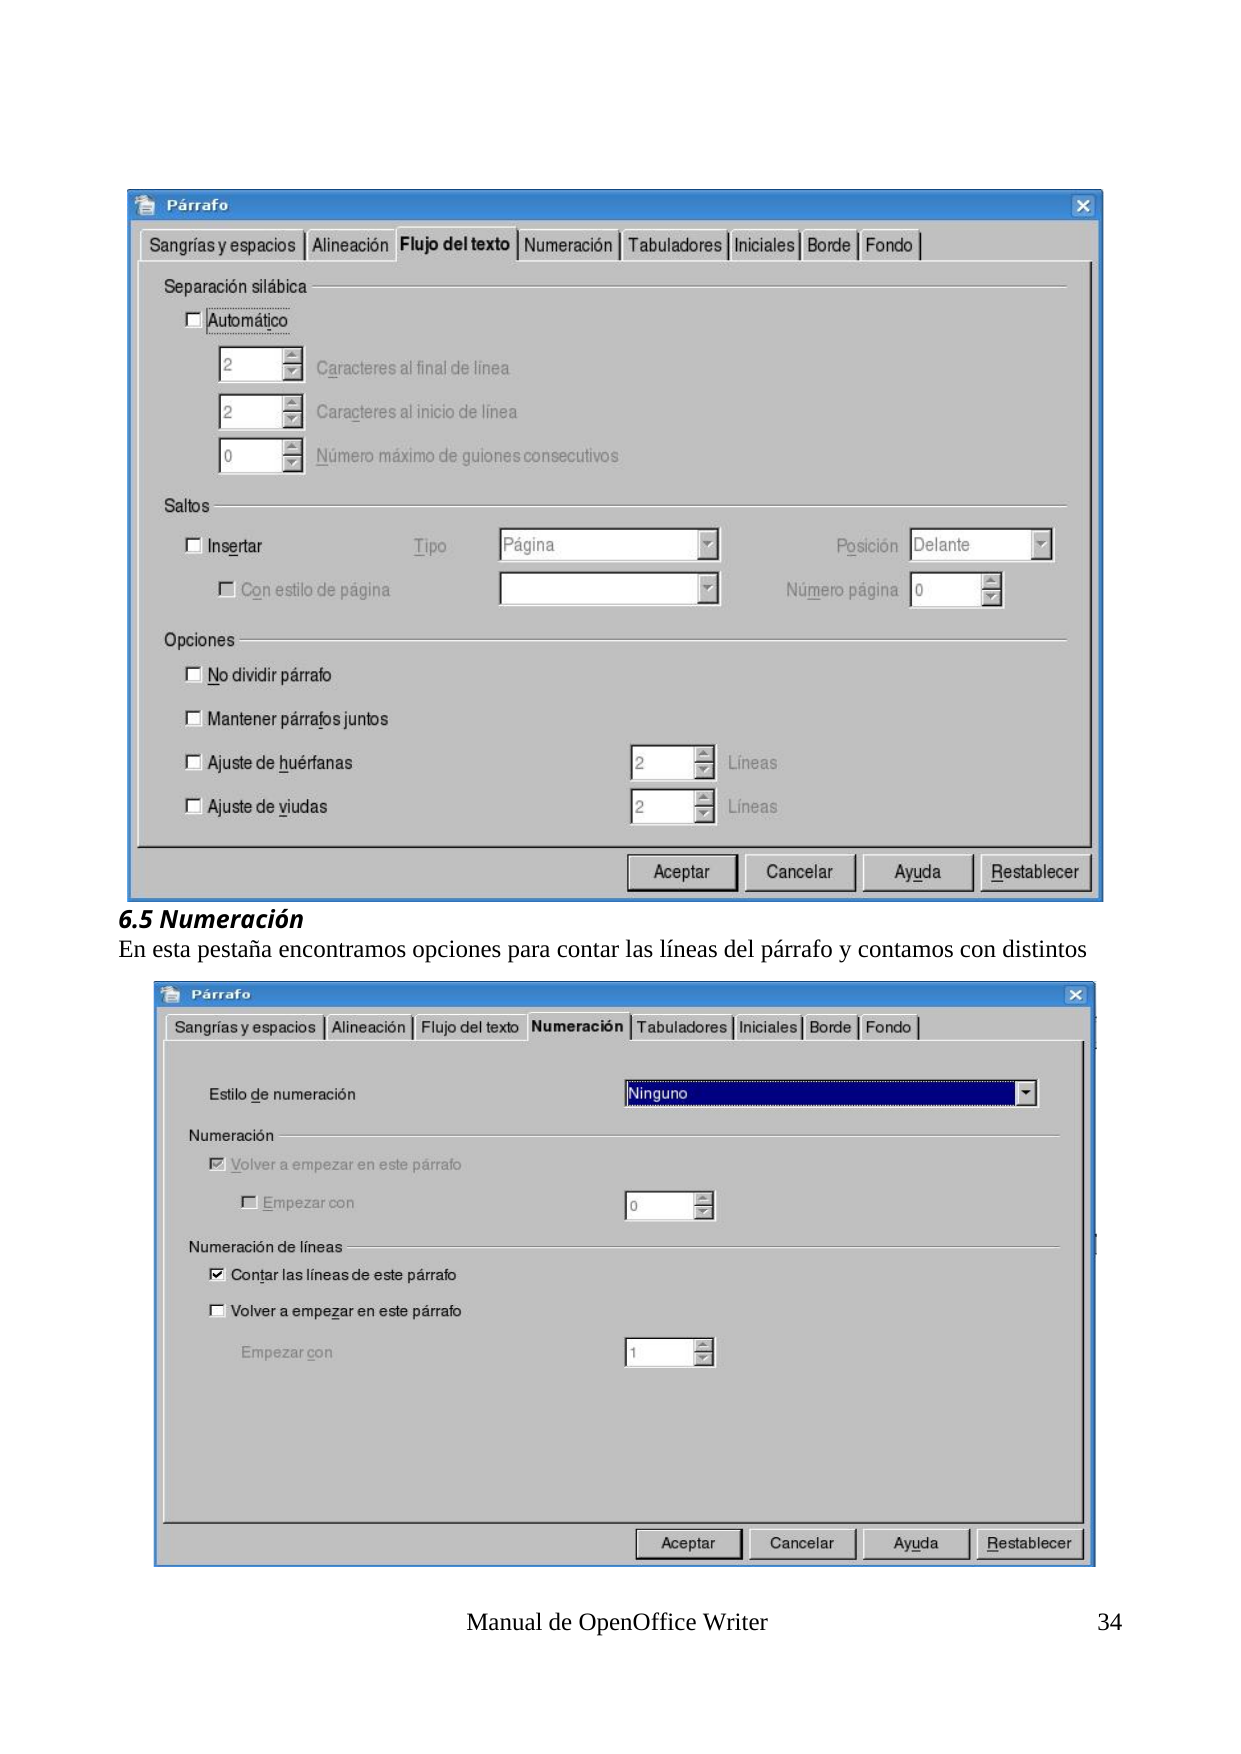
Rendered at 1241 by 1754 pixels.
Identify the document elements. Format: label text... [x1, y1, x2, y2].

text 6.5 Numeración [118, 173, 1122, 936]
picture [127, 189, 1104, 902]
picture [153, 981, 1097, 1567]
text En esta pestaña encontramos opciones para contar las líneas del párrafo y contamos con distintos [118, 936, 1122, 963]
